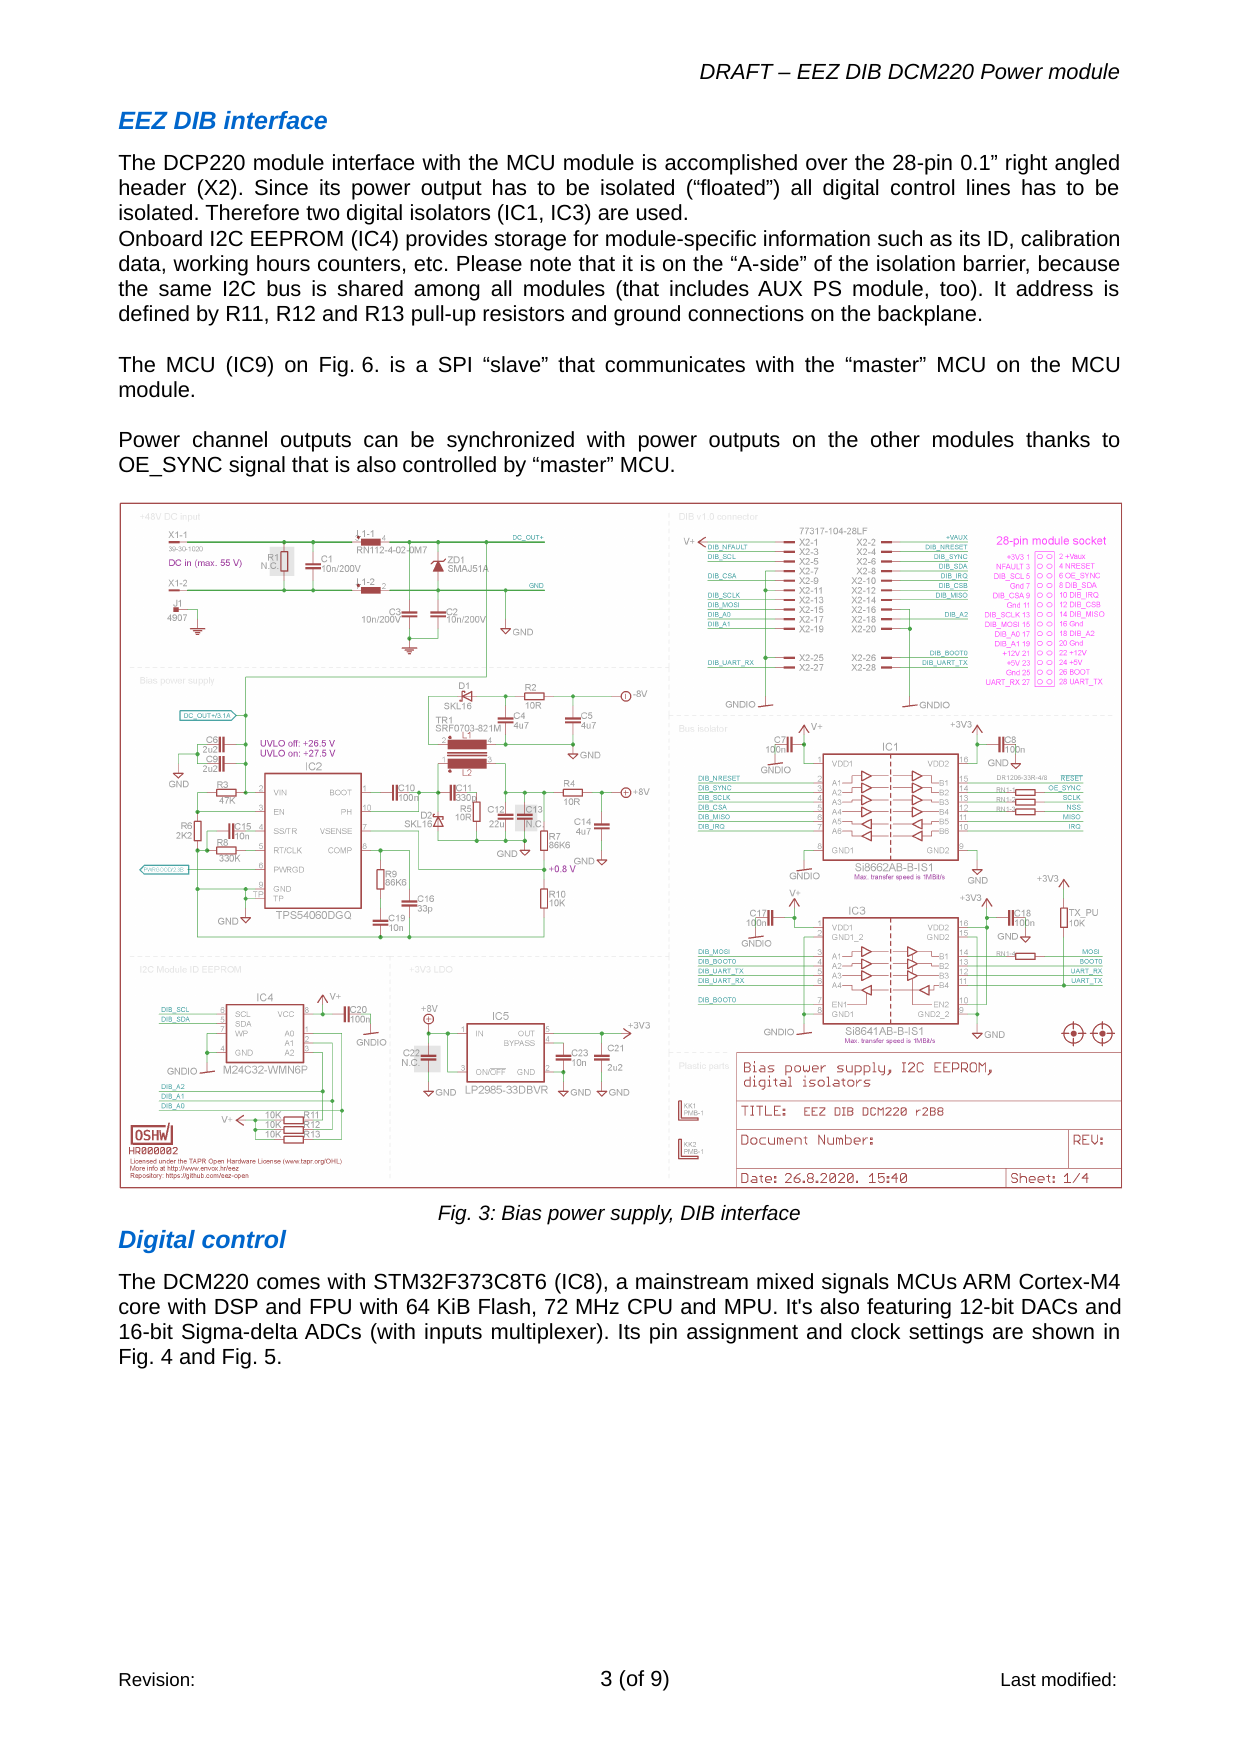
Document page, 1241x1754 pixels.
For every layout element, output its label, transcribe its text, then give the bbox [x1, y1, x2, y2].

text Onboard I2C EEPROM (IC4) provides storage for module-specific information such as its ID, calibration data, working hours counters, etc. Please note that it is on the “A-side” of the isolation barrier, because the same I2C bus is shared among all modules (that includes AUX PS module, too). It address is defined by R11, R12 and R13 pull-up resistors and ground connections on the backplane. [118, 225, 1122, 326]
picture [118, 502, 1123, 1190]
subtitle Digital control [118, 1225, 1122, 1254]
text Fig. 3: Bias power supply, DIB interface [118, 1190, 1122, 1225]
text The MCU (IC9) on Fig. 6. is a SPI “slave” that communicates with the “master” MCU on the MCU module. [118, 351, 1122, 402]
text The DCP220 module interface with the MCU module is accomplished over the 28-pin 0.1” right angled header (X2). Since its power output has to be isolated (“floated”) all digital control lines has to be isolated. Therefore two digital isolators (IC1, IC3) are used. [118, 150, 1122, 225]
subtitle EEZ DIB interface [118, 106, 1122, 135]
text The DCM220 comes with STM32F373C8T6 (IC8), a mainstream mixed signals MCUs ARM Cortex-M4 core with DSP and FPU with 64 KiB Flash, 72 MHz CPU and MPU. It's also featuring 12-bit DACs and 16-bit Sigma-delta ADCs (with inputs multiplexer). Its pin assignment and clock settings are shown in Fig. 4 and Fig. 5. [118, 1268, 1122, 1369]
text Power channel outputs can be synchronized with power outputs on the other modules thanks to OE_SYNC signal that is also controlled by “master” MCU. [118, 427, 1122, 477]
